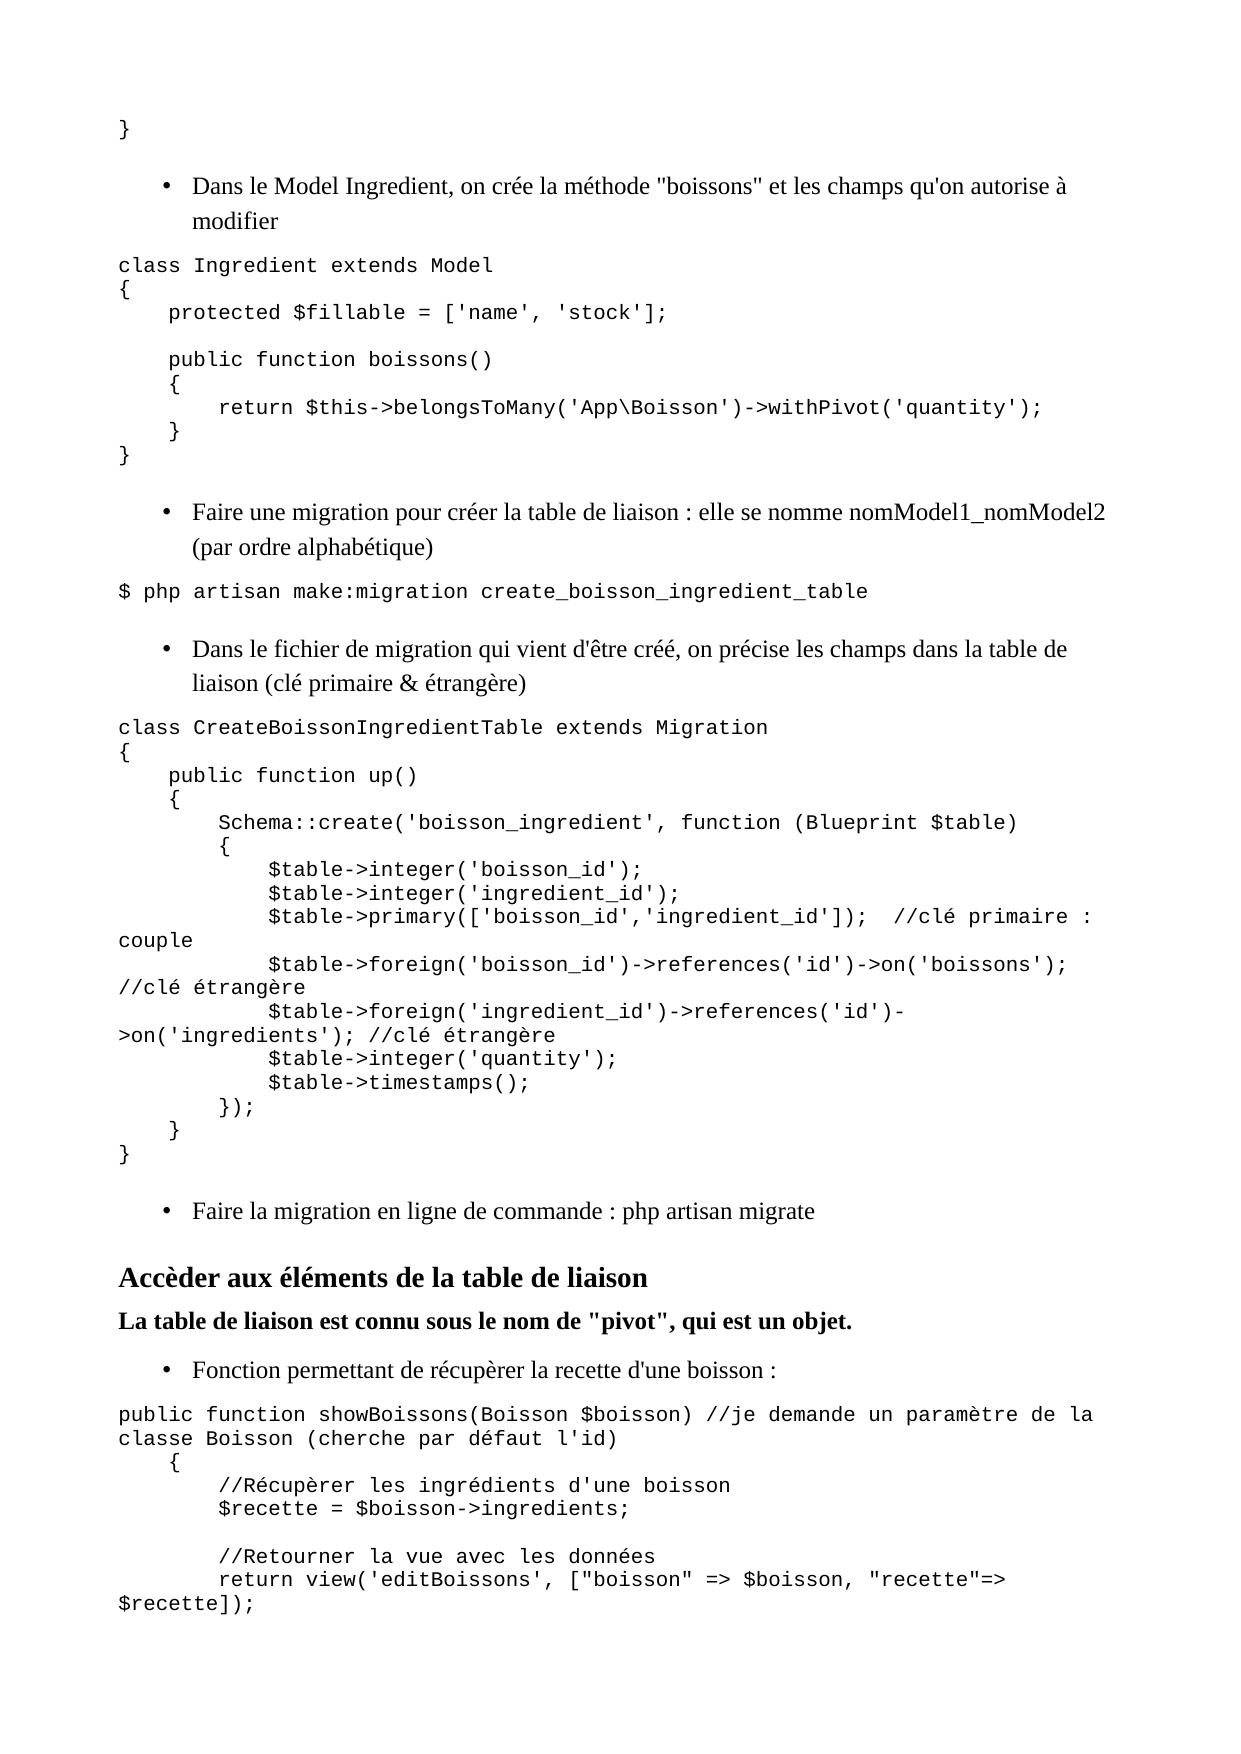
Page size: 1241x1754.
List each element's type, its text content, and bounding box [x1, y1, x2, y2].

text public function boissons() [118, 349, 1122, 373]
text } [118, 420, 1122, 444]
text return view('editBoissons', ["boisson" => $boisson, "recette"=> $recette]); [118, 1569, 1122, 1617]
text } [118, 1119, 1122, 1143]
list Dans le fichier de migration qui vient d'être créé, on précise les champs dans la table de liaison (clé primaire & étrangère) [162, 634, 1122, 697]
text $table->timestamps(); [118, 1072, 1122, 1096]
text } [118, 118, 1122, 142]
text { [118, 278, 1122, 302]
list Fonction permettant de récupèrer la recette d'une boisson : [162, 1355, 1122, 1383]
list Faire la migration en ligne de commande : php artisan migrate [162, 1196, 1122, 1225]
text { [118, 373, 1122, 397]
text Schema::create('boisson_ingredient', function (Blueprint $table) [118, 812, 1122, 836]
text //Récupèrer les ingrédients d'une boisson [118, 1475, 1122, 1498]
text $table->integer('quantity'); [118, 1048, 1122, 1072]
text } [118, 444, 1122, 468]
list Faire une migration pour créer la table de liaison : elle se nomme nomModel1_nomModel2 (par ordre alphabétique) [162, 497, 1122, 560]
text { [118, 1451, 1122, 1475]
text $ php artisan make:migration create_boisson_ingredient_table [118, 581, 1122, 604]
text public function showBoissons(Boisson $boisson) //je demande un paramètre de la classe Boisson (cherche par défaut l'id) [118, 1404, 1122, 1451]
list Dans le Model Ingredient, on crée la méthode "boissons" et les champs qu'on autorise à modifier [162, 171, 1122, 234]
text protected $fillable = ['name', 'stock']; [118, 302, 1122, 326]
text $table->primary(['boisson_id','ingredient_id']); //clé primaire : couple [118, 906, 1122, 954]
text { [118, 788, 1122, 812]
text $table->integer('ingredient_id'); [118, 883, 1122, 906]
text //Retourner la vue avec les données [118, 1546, 1122, 1569]
text $table->foreign('boisson_id')->references('id')->on('boissons'); //clé étrangère [118, 954, 1122, 1001]
text $table->foreign('ingredient_id')->references('id')->on('ingredients'); //clé étrangère [118, 1001, 1122, 1048]
text }); [118, 1096, 1122, 1119]
text class Ingredient extends Model [118, 255, 1122, 278]
text $recette = $boisson->ingredients; [118, 1498, 1122, 1522]
text { [118, 741, 1122, 764]
text $table->integer('boisson_id'); [118, 859, 1122, 883]
text public function up() [118, 764, 1122, 788]
subtitle Accèder aux éléments de la table de liaison [118, 1260, 1122, 1293]
text } [118, 1143, 1122, 1167]
text La table de liaison est connu sous le nom de "pivot", qui est un objet. [118, 1306, 1122, 1334]
text return $this->belongsToMany('App\Boisson')->withPivot('quantity'); [118, 397, 1122, 420]
text class CreateBoissonIngredientTable extends Migration [118, 717, 1122, 741]
text { [118, 836, 1122, 859]
